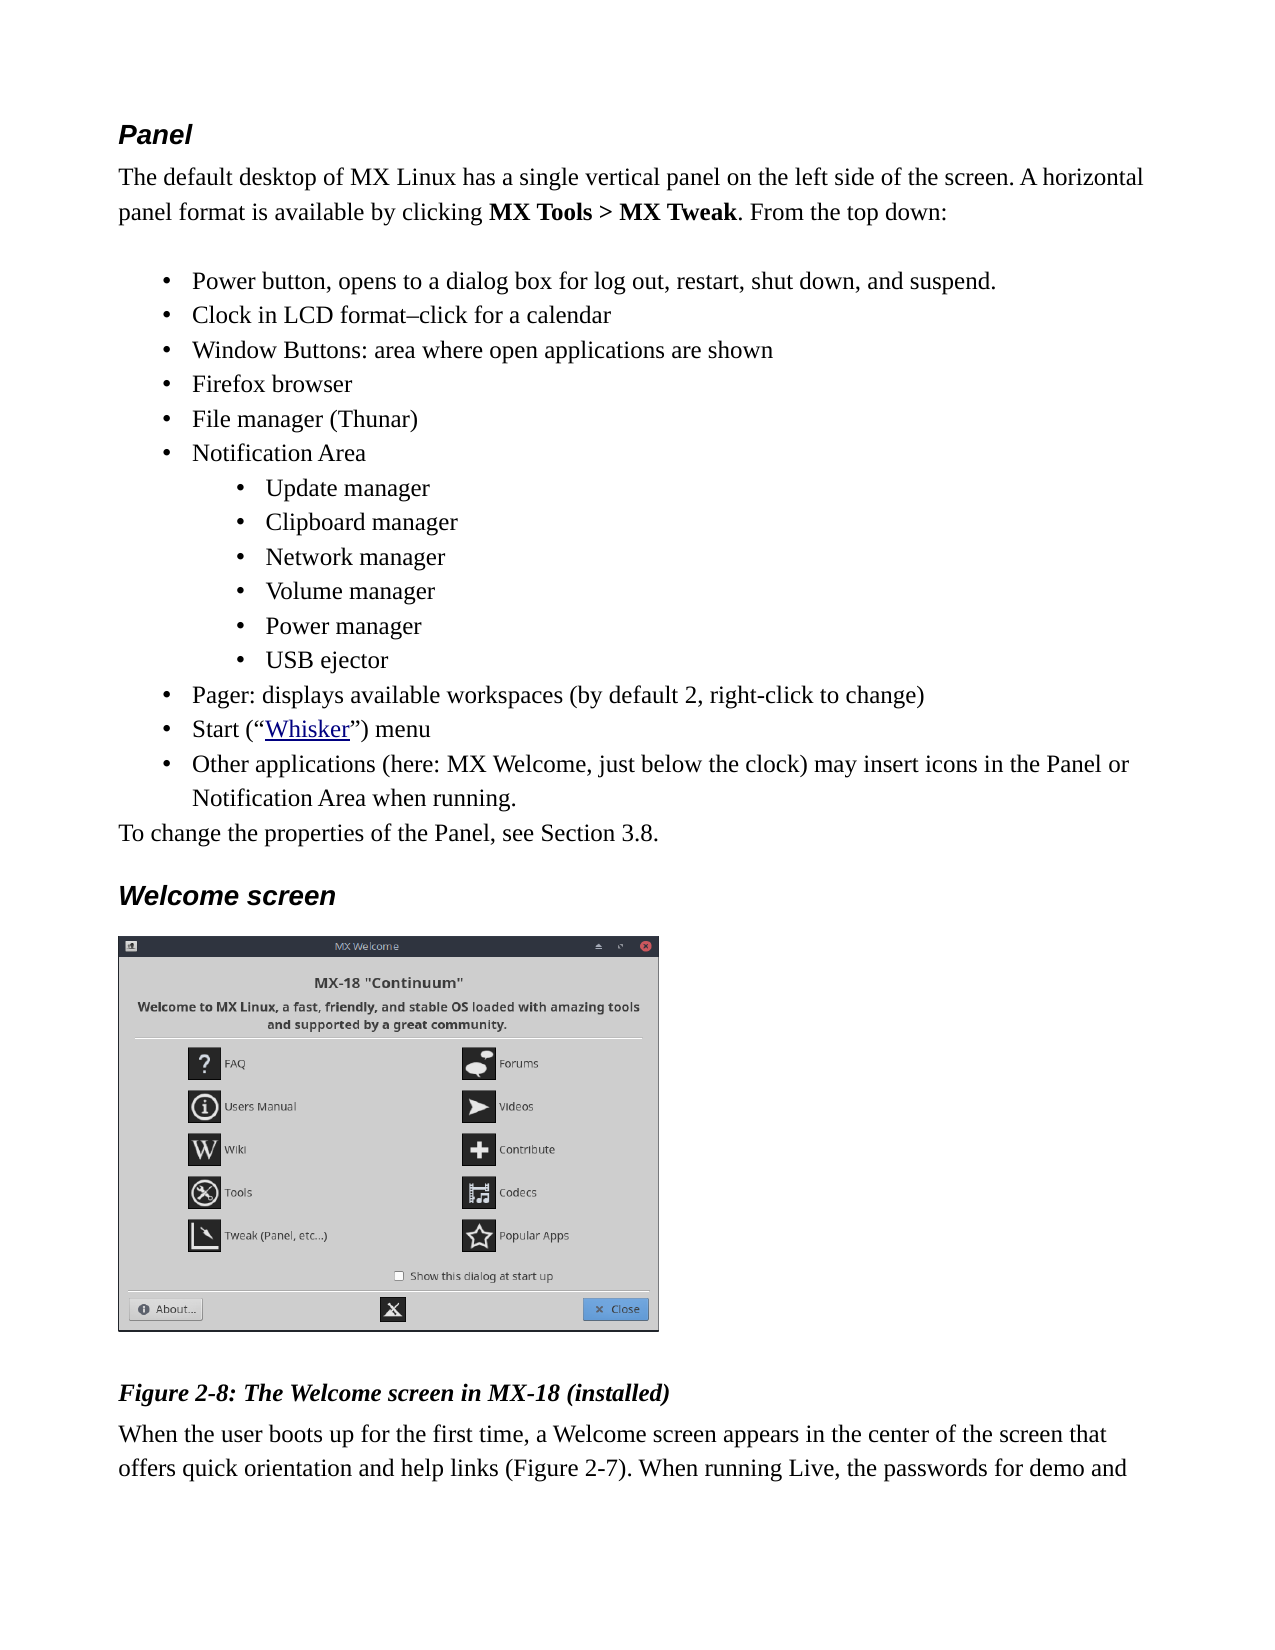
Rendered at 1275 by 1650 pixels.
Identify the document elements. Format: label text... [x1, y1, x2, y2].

list Power manager [236, 611, 1157, 639]
list Other applications (here: MX Welcome, just below the clock) may insert icons in the Panel or Notification Area when running. [162, 749, 1157, 812]
subtitle Panel [118, 118, 1157, 150]
picture [118, 936, 659, 1332]
list USB ejector [236, 645, 1157, 674]
list Pager: displays available workspaces (by default 2, right-click to change) [162, 680, 1157, 708]
list Clock in LCD format–click for a calendar [162, 300, 1157, 329]
list Power button, opens to a dialog box for log out, restart, shut down, and suspend. [162, 266, 1157, 295]
list Firefox browser [162, 369, 1157, 398]
list Clipboard manager [236, 507, 1157, 536]
list Network manager [236, 542, 1157, 571]
list Update manager [236, 473, 1157, 502]
text When the user boots up for the first time, a Welcome screen appears in the center of the screen that offers quick orientation and help links (Figure 2-7). When running Live, the passwords for demo and [118, 1419, 1157, 1482]
list Window Buttons: area where open applications are shown [162, 335, 1157, 364]
list Start (“Whisker”) menu [162, 714, 1157, 743]
text Figure 2-8: The Welcome screen in MX-18 (installed) [118, 1378, 1157, 1406]
subtitle Welcome screen [118, 879, 1157, 911]
text To change the properties of the Panel, see Section 3.8. [118, 818, 1157, 846]
list Volume manager [236, 576, 1157, 605]
list Notification Area [162, 438, 1157, 467]
list File manager (Thunar) [162, 404, 1157, 433]
text The default desktop of MX Linux has a single vertical panel on the left side of the screen. A horizontal panel format is available by clicking MX Tools > MX Tweak. From the top down: [118, 162, 1157, 226]
